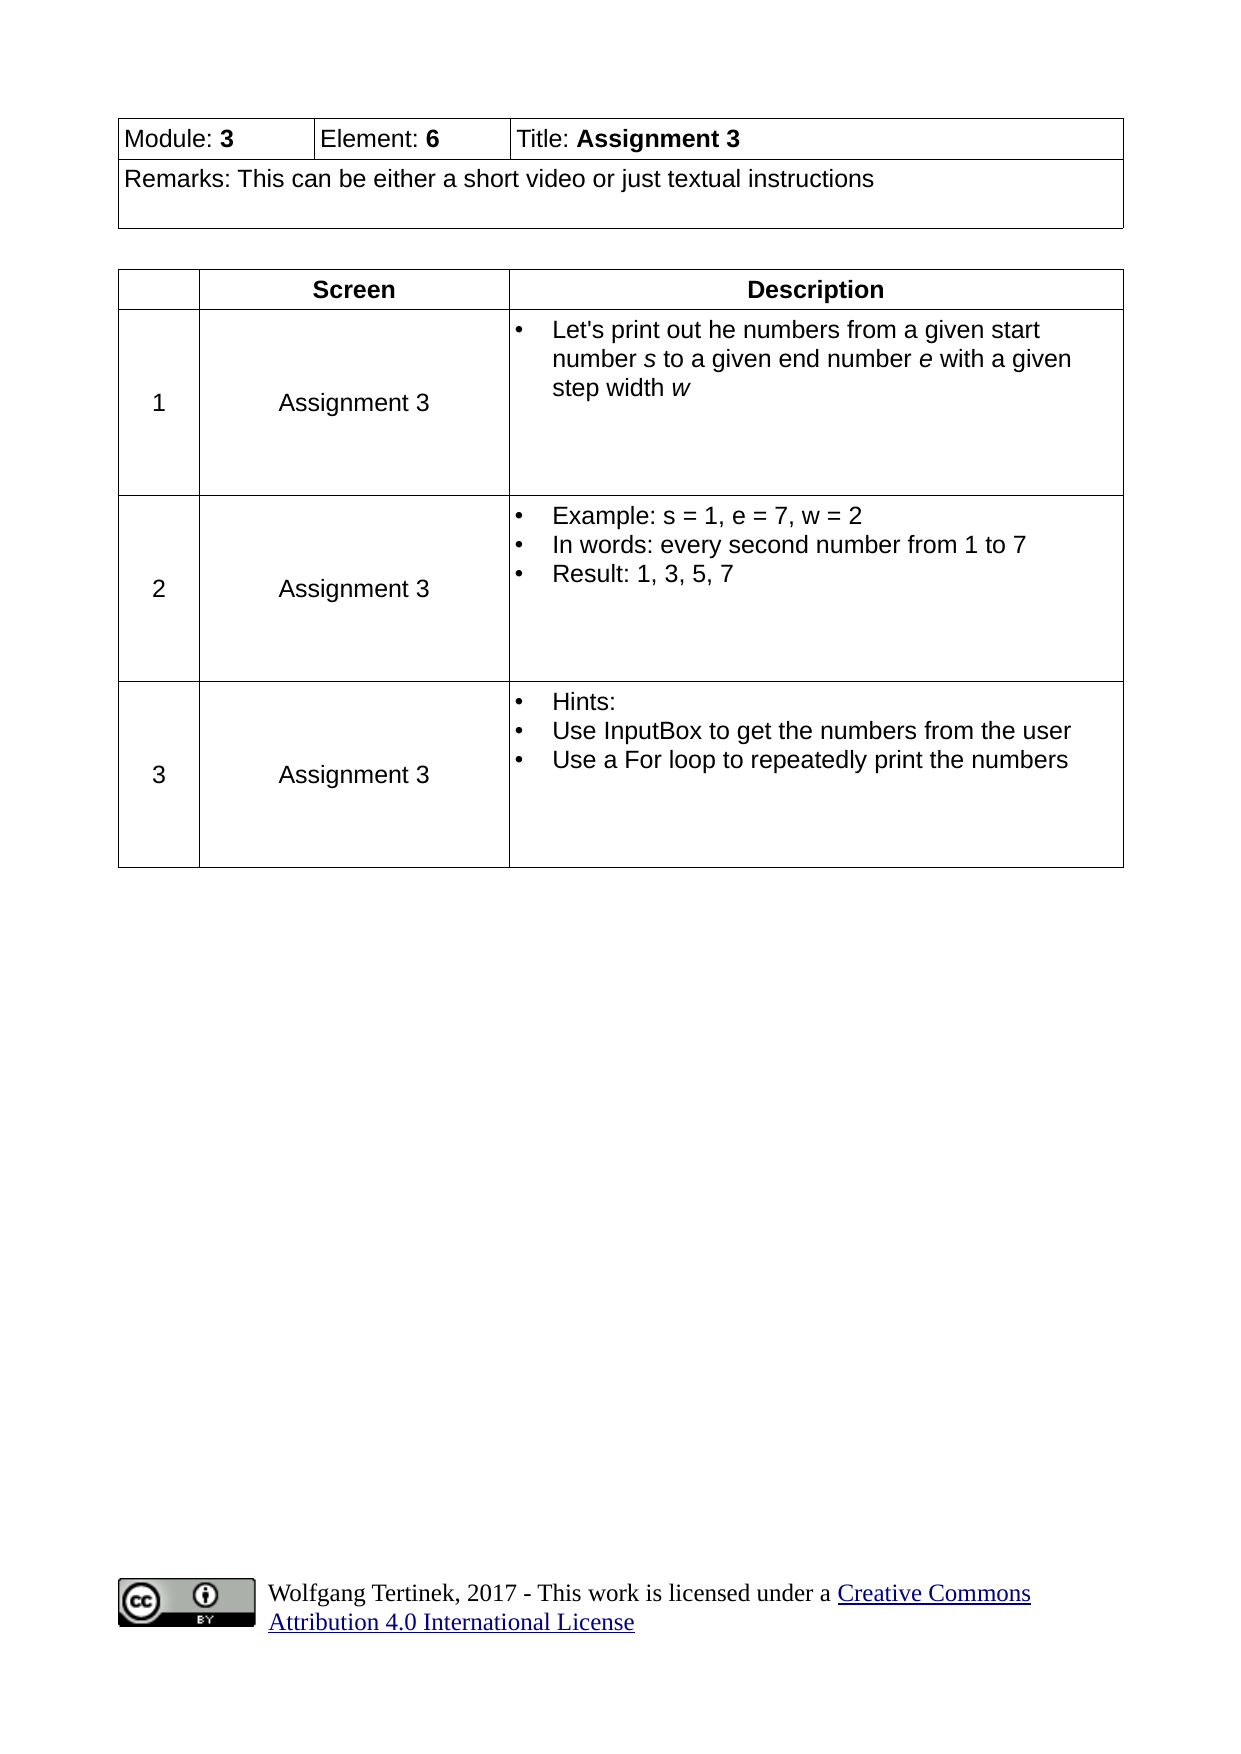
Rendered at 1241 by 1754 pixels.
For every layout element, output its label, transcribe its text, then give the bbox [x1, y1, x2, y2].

table_cell Hints: Use InputBox to get the numbers from the user Use a For loop to repeatedly print the numbers [510, 682, 1123, 867]
table_cell Assignment 3 [200, 496, 509, 681]
table_header Module: 3 [119, 119, 314, 158]
picture [118, 1578, 256, 1627]
table_header Description [510, 270, 1123, 309]
table_header Screen [200, 270, 509, 309]
table_cell Remarks: This can be either a short video or just textual instructions [119, 160, 1123, 227]
table_header [119, 270, 199, 309]
table_header Title: Assignment 3 [511, 119, 1123, 158]
table_cell 3 [119, 682, 199, 867]
table_cell Assignment 3 [200, 682, 509, 867]
table_cell Example: s = 1, e = 7, w = 2 In words: every second number from 1 to 7 Result: 1, 3, 5, 7 [510, 496, 1123, 681]
table_cell Assignment 3 [200, 310, 509, 495]
table_cell Let's print out he numbers from a given start number s to a given end number e with a given step width w [510, 310, 1123, 495]
table_cell 2 [119, 496, 199, 681]
table_cell 1 [119, 310, 199, 495]
table_header Element: 6 [315, 119, 510, 158]
